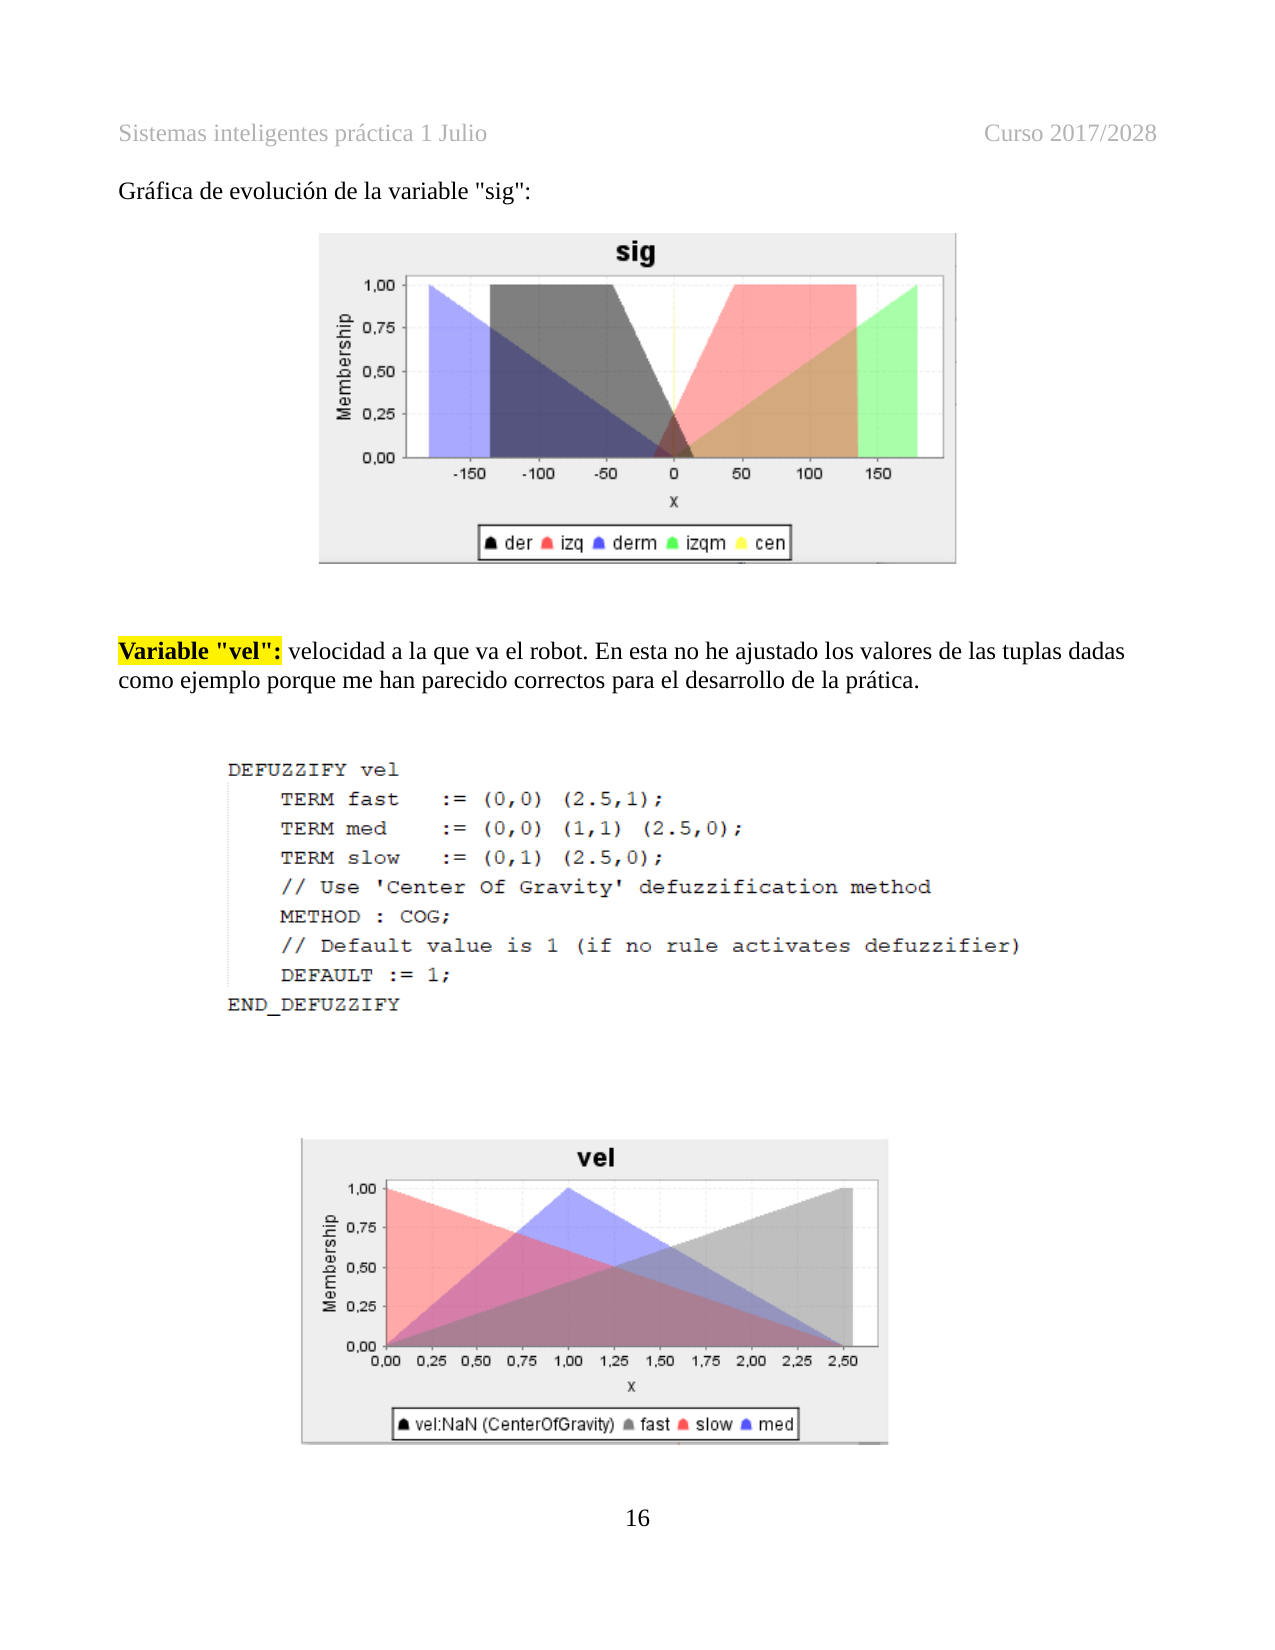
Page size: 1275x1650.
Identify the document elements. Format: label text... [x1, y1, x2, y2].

picture [217, 756, 1028, 1016]
picture [300, 1138, 889, 1445]
picture [318, 233, 957, 564]
text Gráfica de evolución de la variable "sig": [118, 176, 1157, 205]
text Variable "vel": velocidad a la que va el robot. En esta no he ajustado los valores de las tuplas dadas como ejemplo porque me han parecido correctos para el desarrollo de la prática. [118, 636, 1157, 694]
